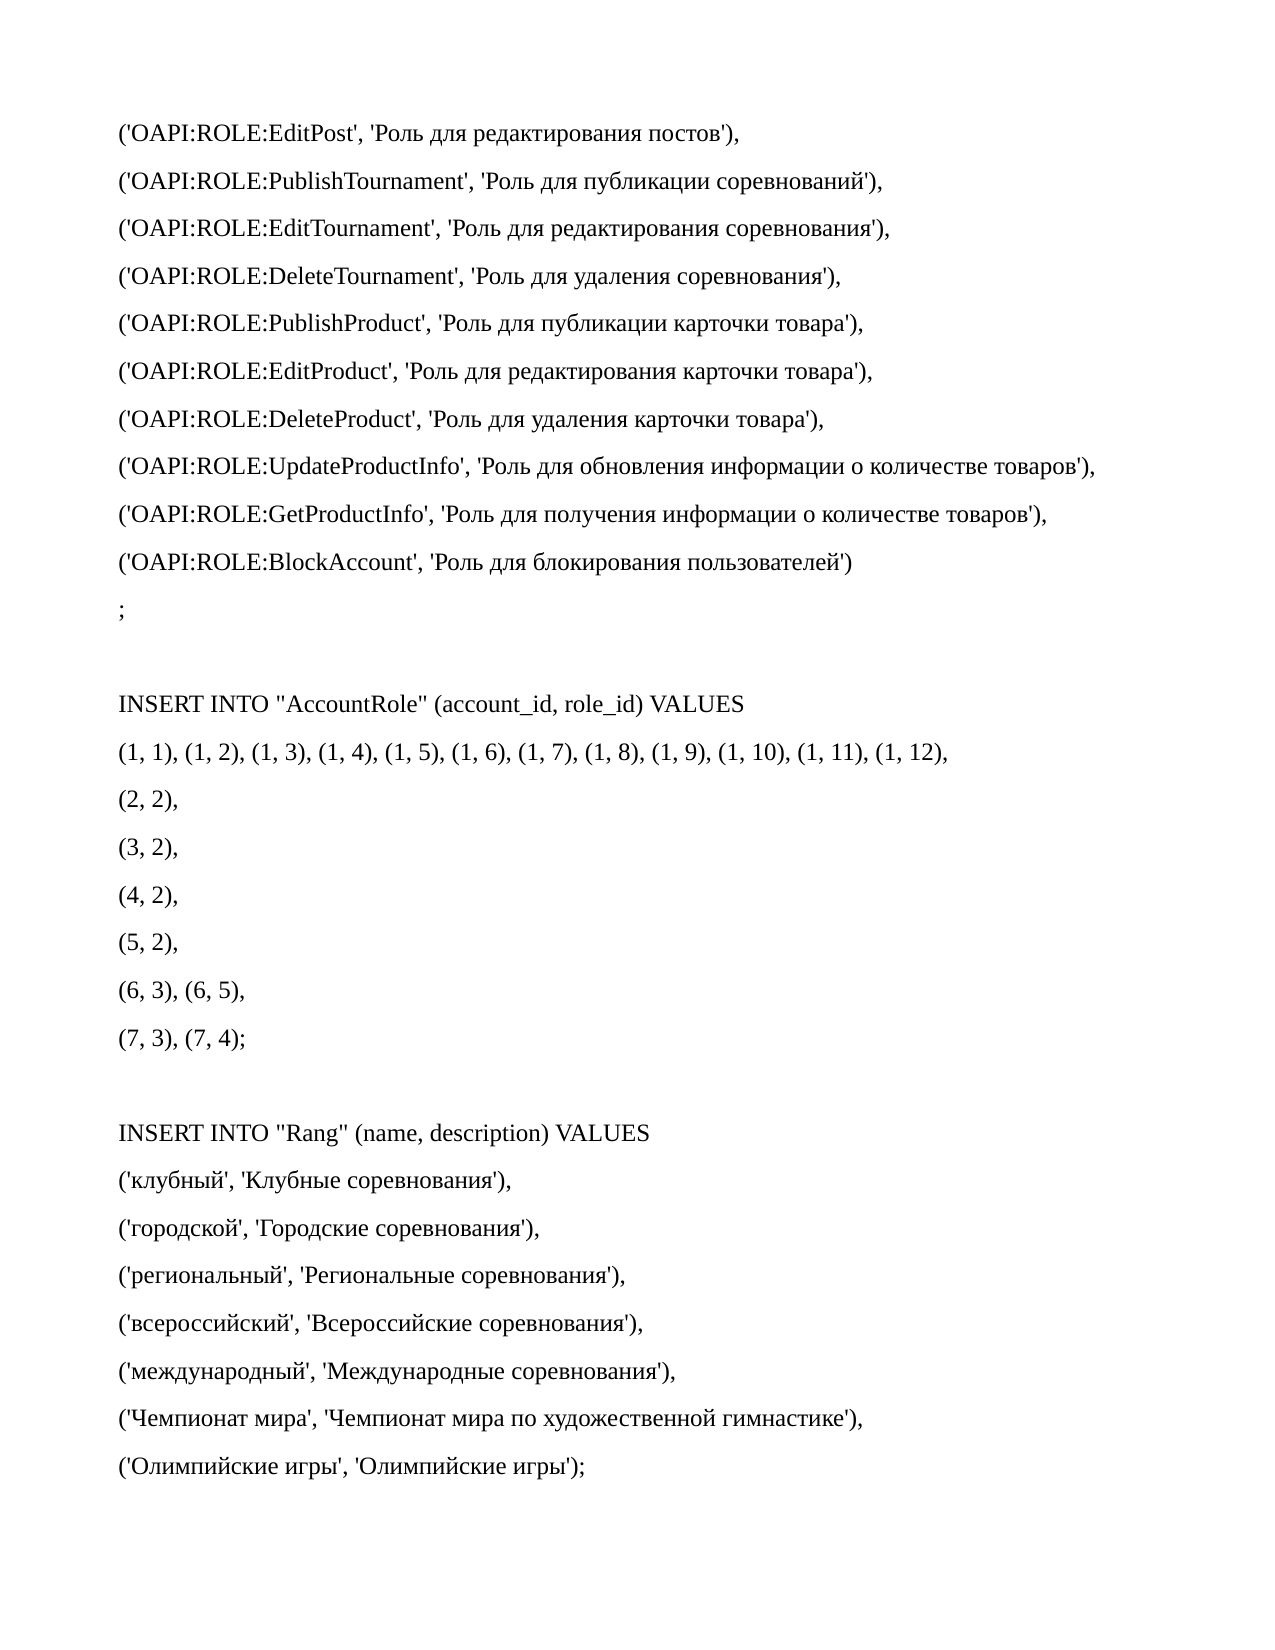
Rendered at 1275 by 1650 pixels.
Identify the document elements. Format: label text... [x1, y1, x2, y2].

text ('OAPI:ROLE:PublishTournament', 'Роль для публикации соревнований'), [118, 166, 1157, 194]
text ('OAPI:ROLE:PublishProduct', 'Роль для публикации карточки товара'), [118, 308, 1157, 337]
text (3, 2), [118, 832, 1157, 861]
text ('OAPI:ROLE:DeleteProduct', 'Роль для удаления карточки товара'), [118, 404, 1157, 432]
text (2, 2), [118, 784, 1157, 813]
text ('OAPI:ROLE:EditProduct', 'Роль для редактирования карточки товара'), [118, 356, 1157, 385]
text ('OAPI:ROLE:DeleteTournament', 'Роль для удаления соревнования'), [118, 261, 1157, 290]
text (7, 3), (7, 4); [118, 1023, 1157, 1051]
text (4, 2), [118, 880, 1157, 908]
text ('OAPI:ROLE:EditTournament', 'Роль для редактирования соревнования'), [118, 213, 1157, 242]
text ('Олимпийские игры', 'Олимпийские игры'); [118, 1451, 1157, 1480]
text ('OAPI:ROLE:EditPost', 'Роль для редактирования постов'), [118, 118, 1157, 147]
text ('клубный', 'Клубные соревнования'), [118, 1165, 1157, 1194]
text ('Чемпионат мира', 'Чемпионат мира по художественной гимнастике'), [118, 1403, 1157, 1432]
text ('OAPI:ROLE:UpdateProductInfo', 'Роль для обновления информации о количестве товаров'), [118, 451, 1157, 480]
text ('региональный', 'Региональные соревнования'), [118, 1261, 1157, 1289]
text (5, 2), [118, 927, 1157, 956]
text INSERT INTO "AccountRole" (account_id, role_id) VALUES [118, 689, 1157, 718]
text (6, 3), (6, 5), [118, 975, 1157, 1004]
text ('международный', 'Международные соревнования'), [118, 1356, 1157, 1384]
text ; [118, 594, 1157, 623]
text (1, 1), (1, 2), (1, 3), (1, 4), (1, 5), (1, 6), (1, 7), (1, 8), (1, 9), (1, 10), (1, 11), (1, 12), [118, 737, 1157, 766]
text ('городской', 'Городские соревнования'), [118, 1213, 1157, 1242]
text ('OAPI:ROLE:GetProductInfo', 'Роль для получения информации о количестве товаров'), [118, 499, 1157, 528]
text ('всероссийский', 'Всероссийские соревнования'), [118, 1308, 1157, 1337]
text ('OAPI:ROLE:BlockAccount', 'Роль для блокирования пользователей') [118, 547, 1157, 575]
text INSERT INTO "Rang" (name, description) VALUES [118, 1118, 1157, 1147]
